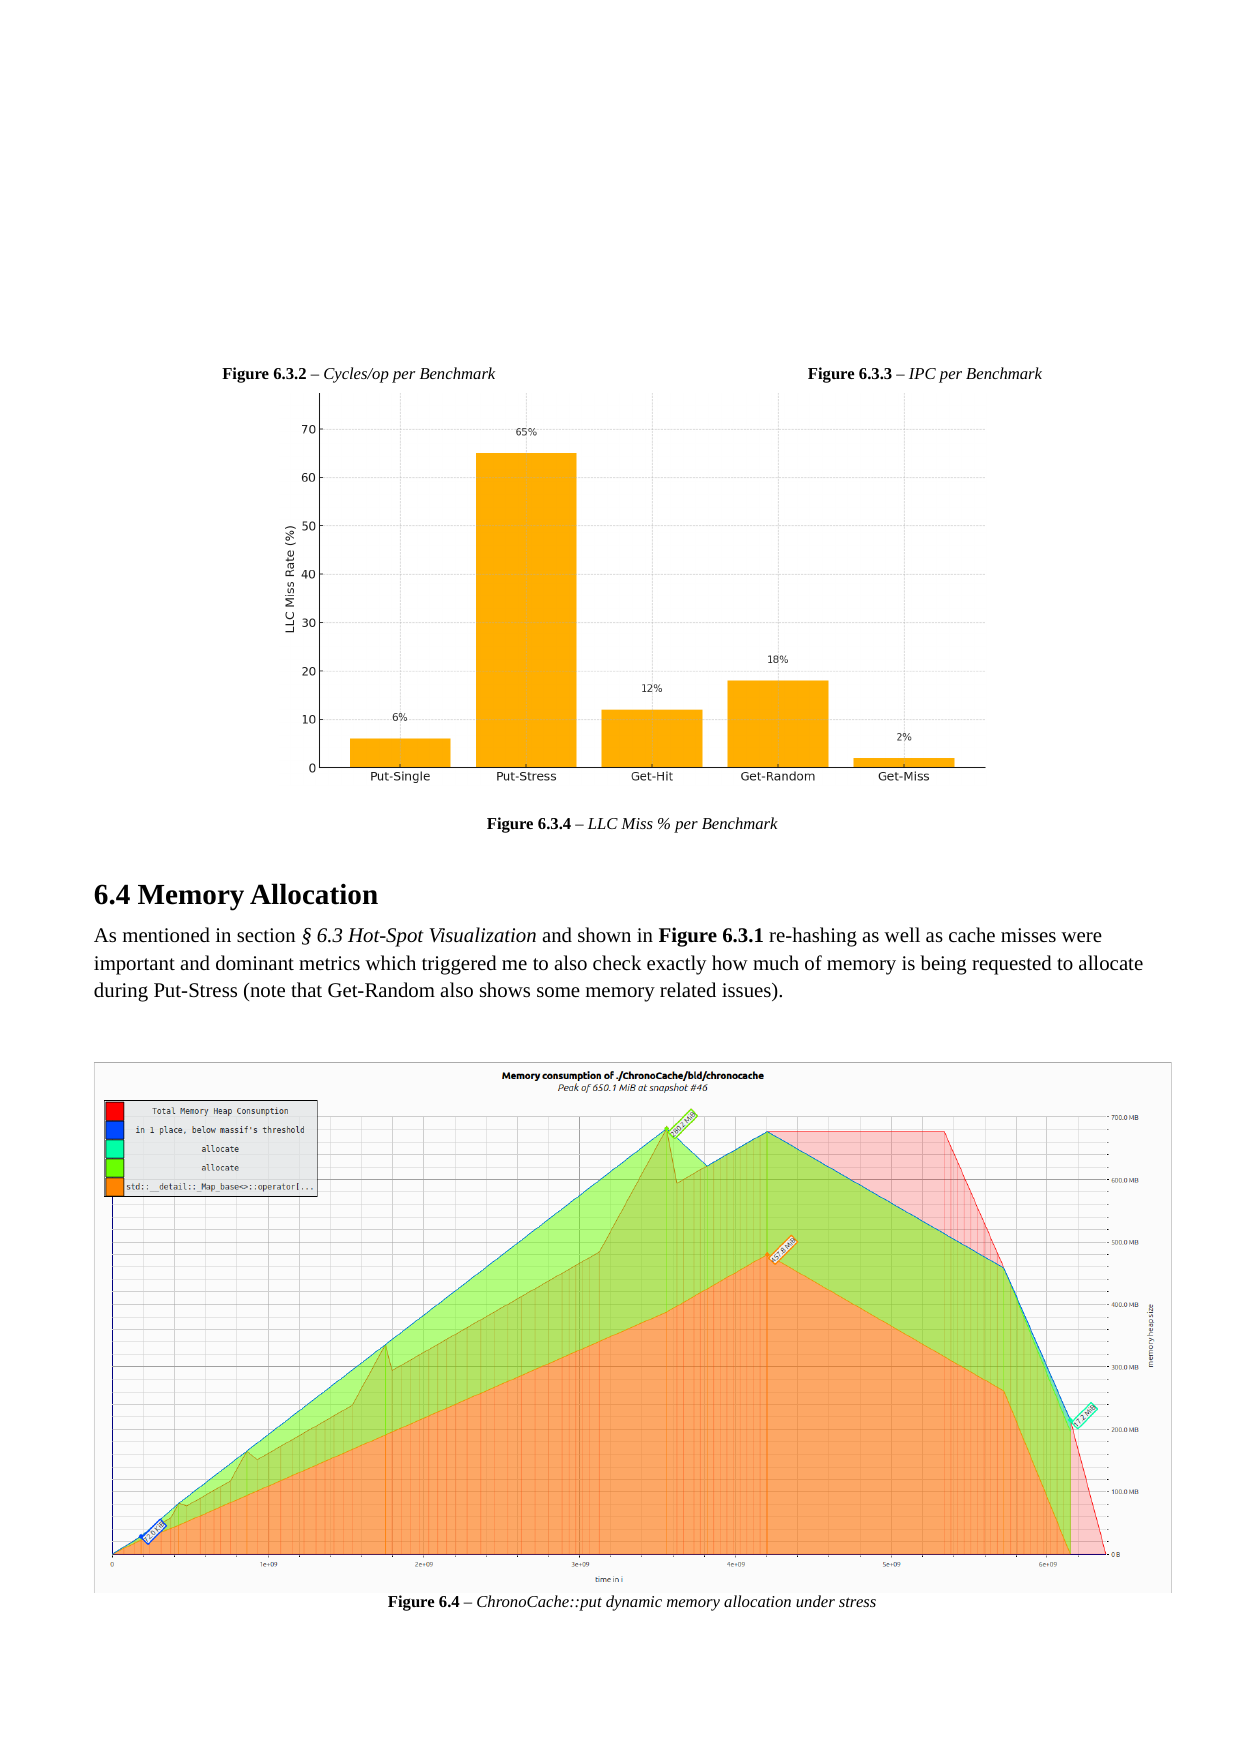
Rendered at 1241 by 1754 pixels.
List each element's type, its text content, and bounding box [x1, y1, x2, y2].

text Figure 6.3.2 – Cycles/op per Benchmark Figure 6.3.3 – IPC per Benchmark [153, 364, 1113, 383]
picture [93, 1062, 1172, 1593]
text As mentioned in section § 6.3 Hot-Spot Visualization and shown in Figure 6.3.1 re-hashing as well as cache misses were important and dominant metrics which triggered me to also check exactly how much of memory is being requested to allocate during Put-Stress (note that Get-Random also shows some memory related issues). [94, 923, 1172, 1002]
subtitle 6.4 Memory Allocation [94, 877, 1172, 911]
text Figure 6.3.4 – LLC Miss % per Benchmark [153, 814, 1113, 833]
text Figure 6.4 – ChronoCache::put dynamic memory allocation under stress [153, 1593, 1113, 1611]
picture [278, 393, 987, 786]
